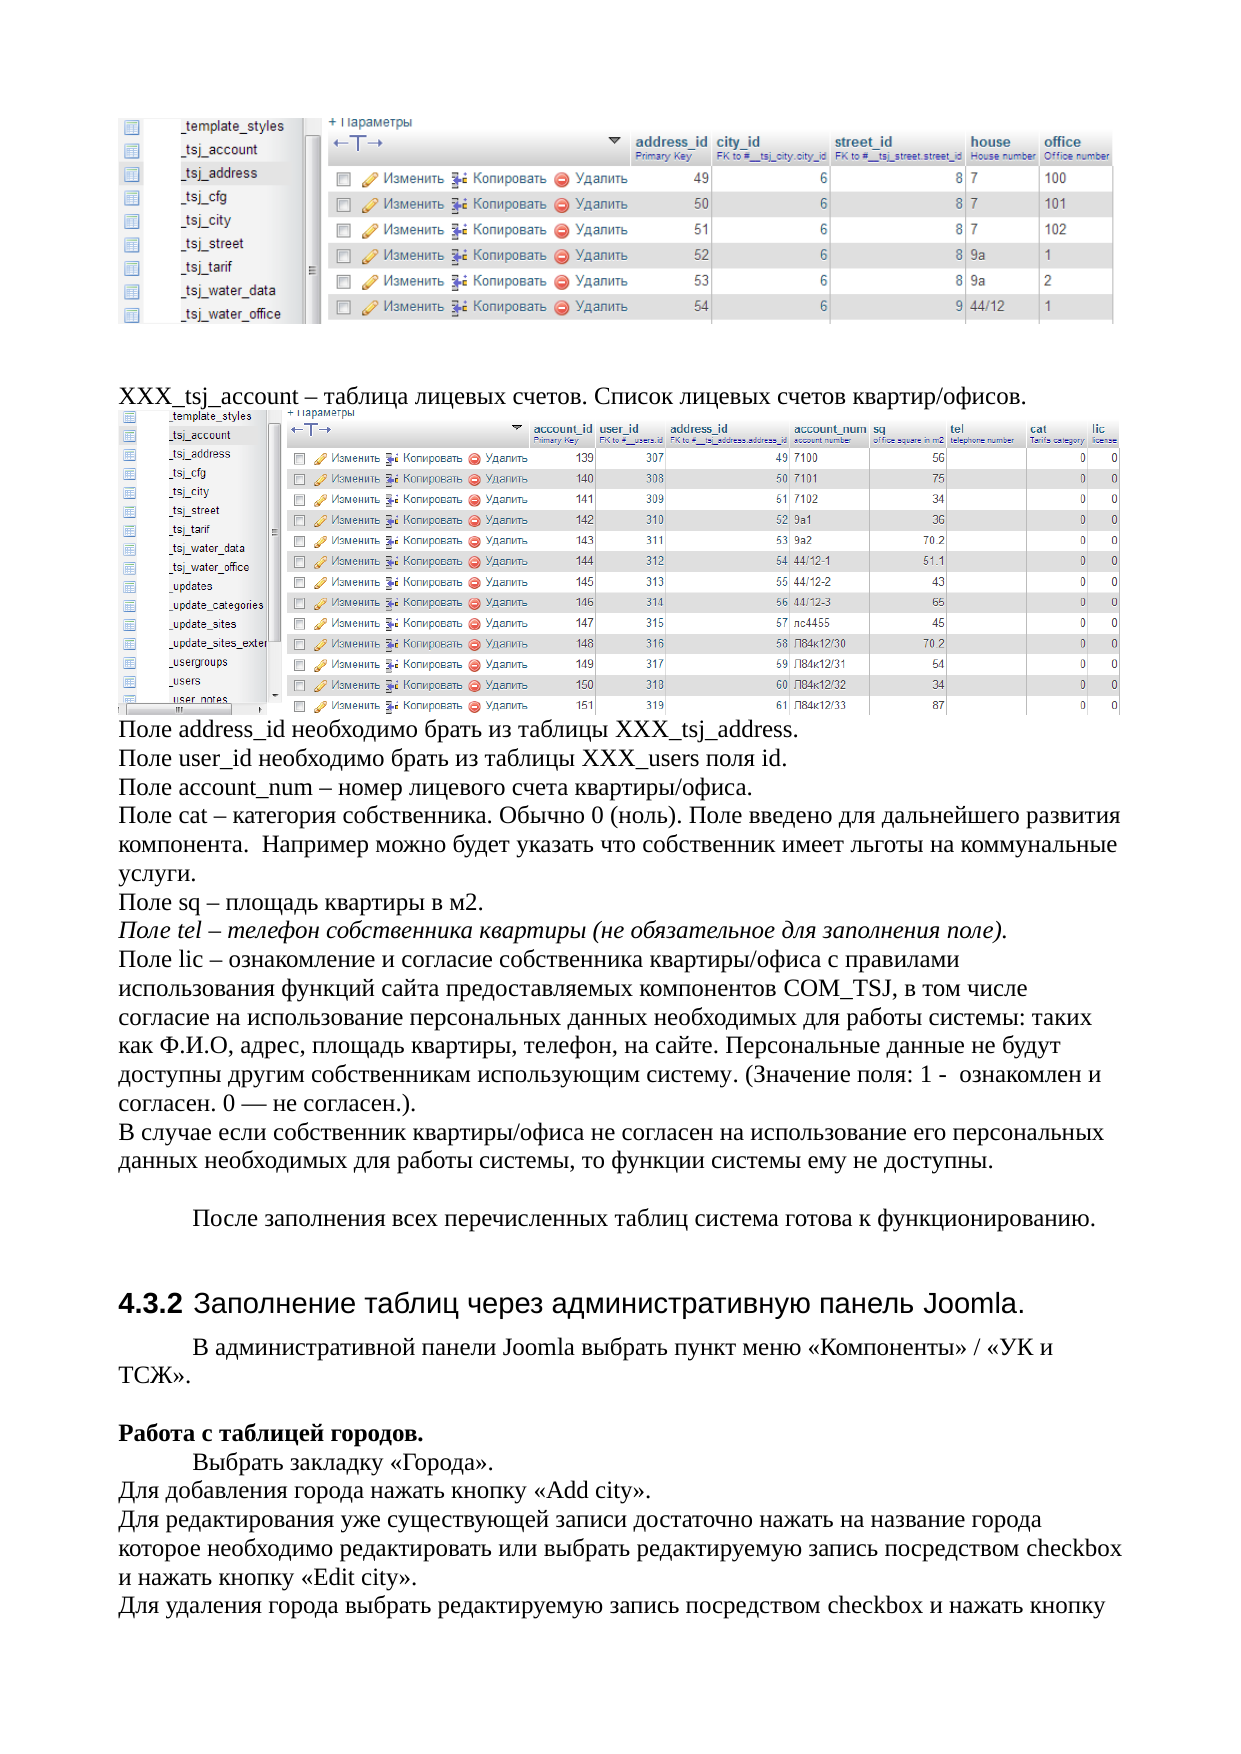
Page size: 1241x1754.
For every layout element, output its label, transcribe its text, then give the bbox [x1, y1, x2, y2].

text В административной панели Joomla выбрать пункт меню «Компоненты» / «УК и ТСЖ». [118, 1332, 1122, 1389]
picture [118, 410, 1123, 715]
text Поле sq – площадь квартиры в м2. [118, 887, 1122, 916]
text Поле tel – телефон собственника квартиры (не обязательное для заполнения поле). [118, 916, 1122, 944]
text XXX_tsj_account – таблица лицевых счетов. Список лицевых счетов квартир/офисов. [118, 381, 1122, 410]
text Работа с таблицей городов. [118, 1418, 1122, 1447]
text Выбрать закладку «Города». [118, 1447, 1122, 1475]
text Поле lic – ознакомление и согласие собственника квартиры/офиса с правилами использования функций сайта предоставляемых компонентов COM_TSJ, в том числе согласие на использование персональных данных необходимых для работы системы: таких как Ф.И.О, адрес, площадь квартиры, телефон, на сайте. Персональные данные не будут доступны другим собственникам использующим систему. (Значение поля: 1 - ознакомлен и согласен. 0 — не согласен.). [118, 944, 1122, 1117]
text В случае если собственник квартиры/офиса не согласен на использование его персональных данных необходимых для работы системы, то функции системы ему не доступны. [118, 1117, 1122, 1174]
text Для добавления города нажать кнопку «Add city». [118, 1475, 1122, 1504]
picture [118, 118, 1123, 324]
text Для редактирования уже существующей записи достаточно нажать на название города которое необходимо редактировать или выбрать редактируемую запись посредством checkbox и нажать кнопку «Edit city». [118, 1504, 1122, 1590]
subtitle Заполнение таблиц через административную панель Joomla. [118, 1286, 1122, 1319]
text Поле cat – категория собственника. Обычно 0 (ноль). Поле введено для дальнейшего развития компонента. Например можно будет указать что собственник имеет льготы на коммунальные услуги. [118, 801, 1122, 887]
text Поле address_id необходимо брать из таблицы XXX_tsj_address. [118, 715, 1122, 743]
text Для удаления города выбрать редактируемую запись посредством checkbox и нажать кнопку [118, 1590, 1122, 1619]
text Поле user_id необходимо брать из таблицы XXX_users поля id. [118, 743, 1122, 772]
text Поле account_num – номер лицевого счета квартиры/офиса. [118, 772, 1122, 801]
text После заполнения всех перечисленных таблиц система готова к функционированию. [118, 1203, 1122, 1232]
